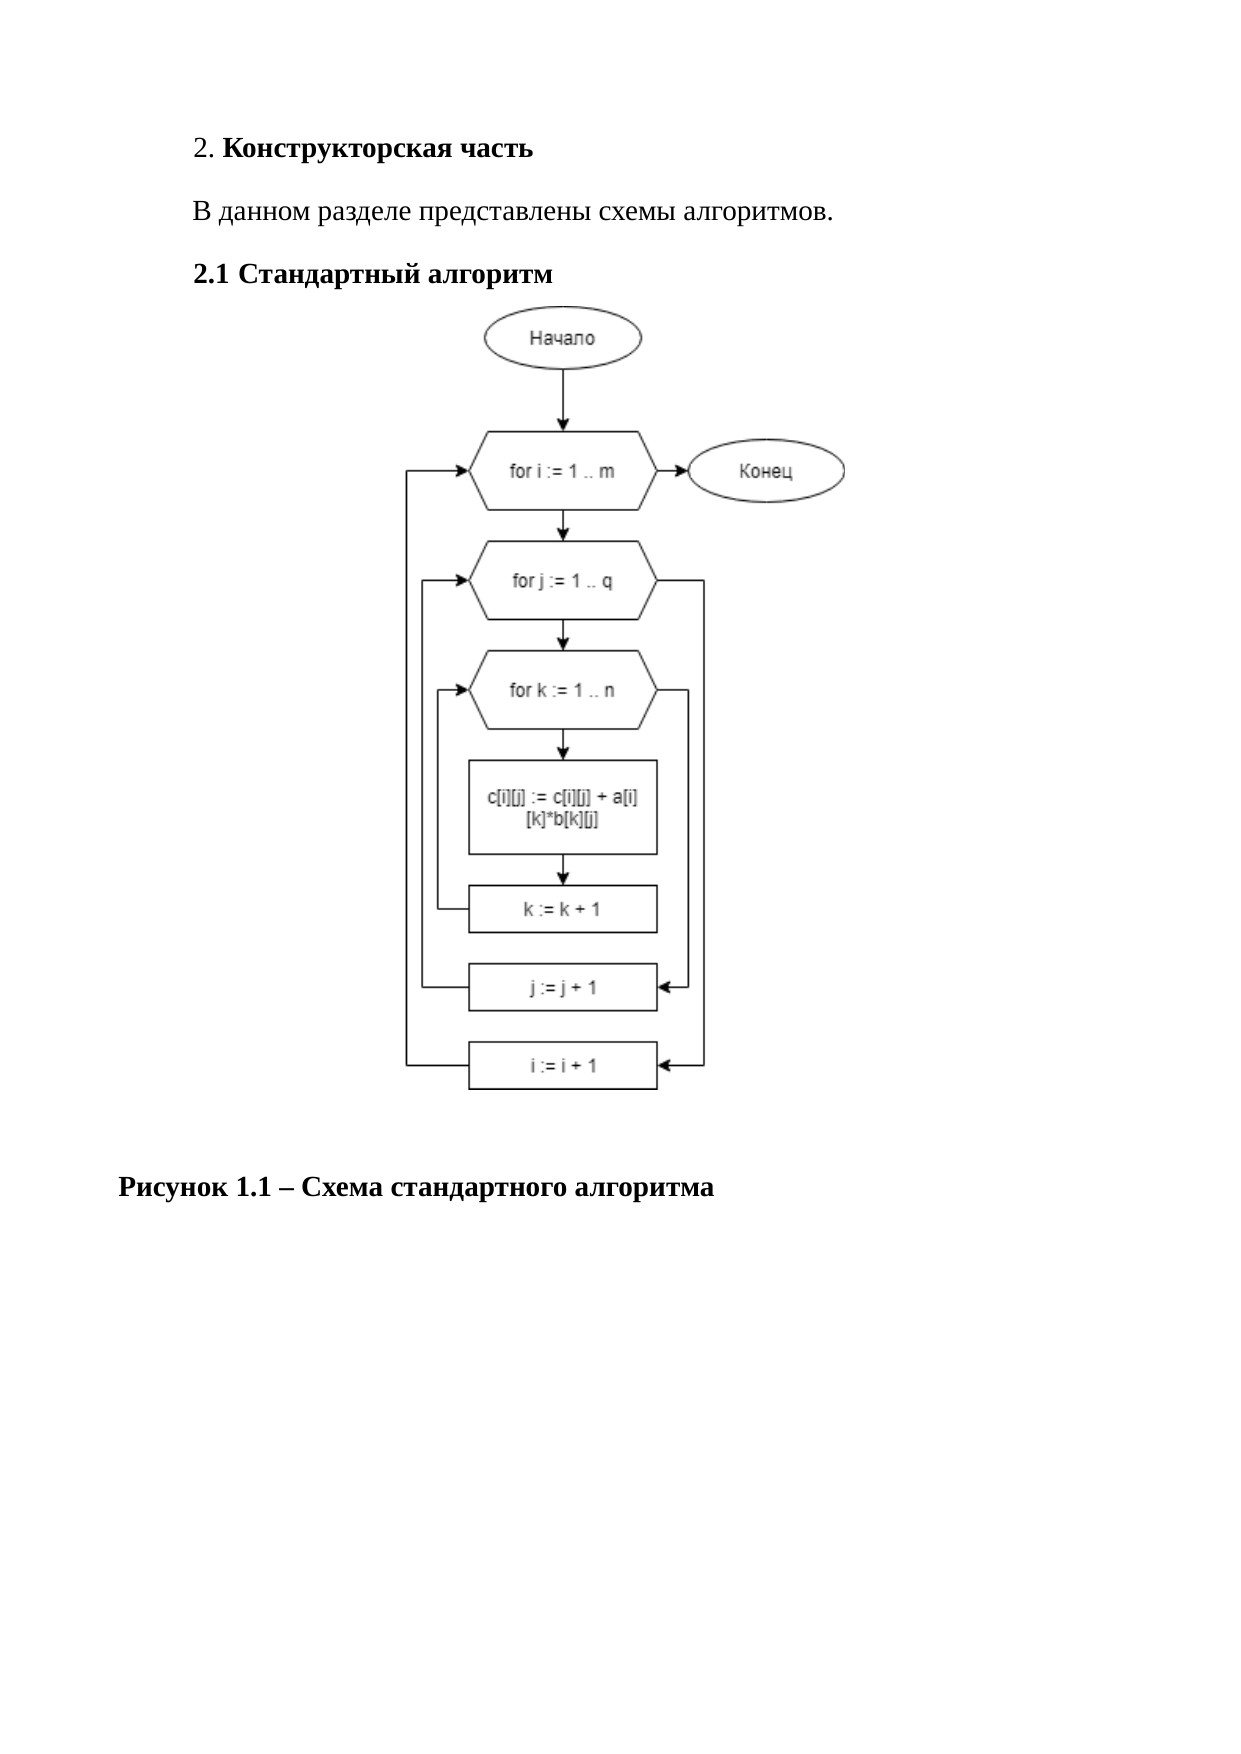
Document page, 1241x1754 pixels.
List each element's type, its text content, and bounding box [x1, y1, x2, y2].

picture [395, 306, 845, 1090]
list 2. Конструкторская часть [156, 131, 1122, 164]
list Стандартный алгоритм [193, 256, 1122, 290]
text Рисунок 1.1 – Схема стандартного алгоритма [118, 1169, 1122, 1202]
text В данном разделе представлены схемы алгоритмов. [118, 193, 1122, 227]
